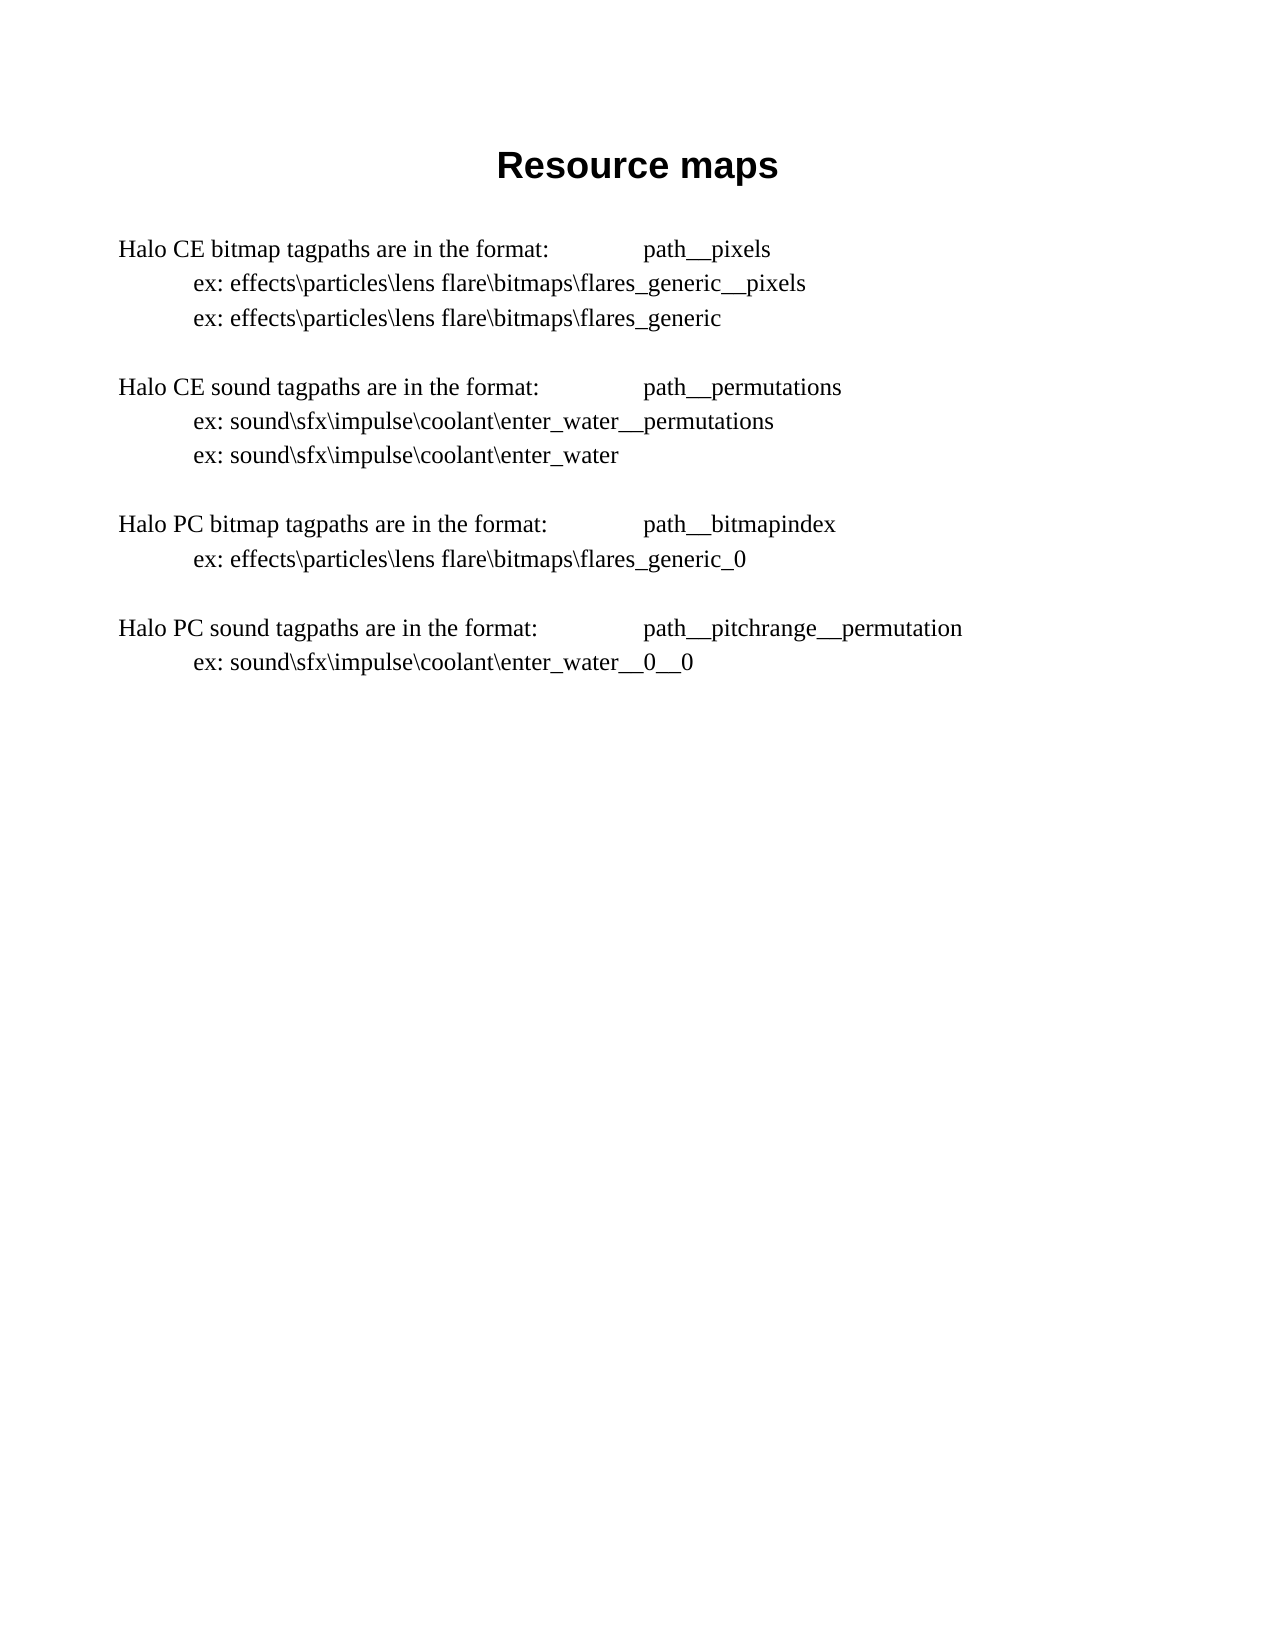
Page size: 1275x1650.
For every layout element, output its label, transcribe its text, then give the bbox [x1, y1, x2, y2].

text ex: sound\sfx\impulse\coolant\enter_water__permutations [118, 406, 1157, 435]
text Halo CE sound tagpaths are in the format: path__permutations [118, 372, 1157, 400]
text ex: sound\sfx\impulse\coolant\enter_water [118, 441, 1157, 469]
text Halo CE bitmap tagpaths are in the format: path__pixels [118, 234, 1157, 262]
text ex: effects\particles\lens flare\bitmaps\flares_generic [118, 303, 1157, 331]
text ex: effects\particles\lens flare\bitmaps\flares_generic__pixels [118, 268, 1157, 297]
text Halo PC sound tagpaths are in the format: path__pitchrange__permutation [118, 613, 1157, 642]
text Halo PC bitmap tagpaths are in the format: path__bitmapindex [118, 509, 1157, 538]
text ex: sound\sfx\impulse\coolant\enter_water__0__0 [118, 647, 1157, 676]
text ex: effects\particles\lens flare\bitmaps\flares_generic_0 [118, 544, 1157, 573]
subtitle Resource maps [118, 143, 1157, 187]
